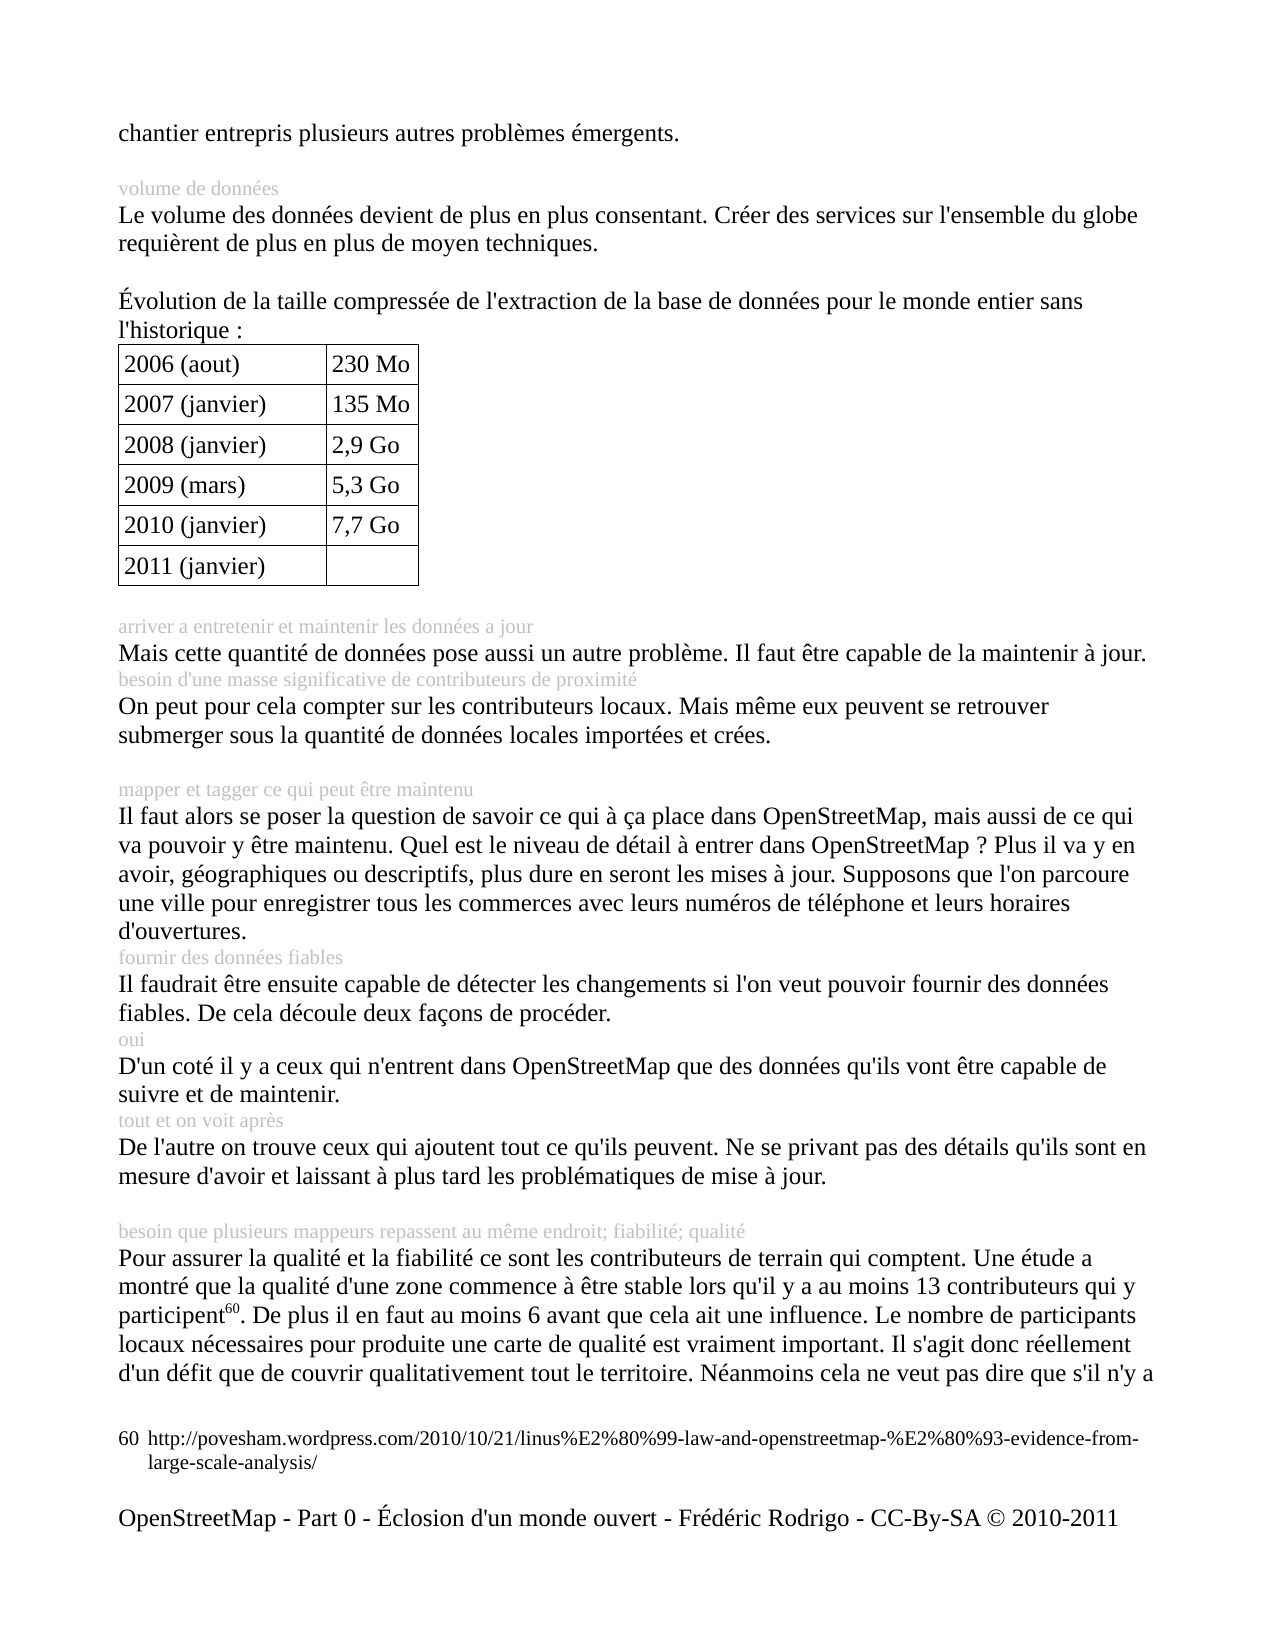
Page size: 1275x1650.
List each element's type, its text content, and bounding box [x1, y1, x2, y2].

table_cell 2007 (janvier) [119, 385, 326, 424]
table_cell 2009 (mars) [119, 465, 326, 505]
text mapper et tagger ce qui peut être maintenu [118, 777, 1157, 801]
table_cell 2010 (janvier) [119, 506, 326, 545]
table_cell 2011 (janvier) [119, 546, 326, 585]
text volume de données [118, 176, 1157, 200]
text tout et on voit après [118, 1108, 1157, 1132]
table_header 2006 (aout) [119, 345, 326, 384]
text arriver a entretenir et maintenir les données a jour [118, 614, 1157, 638]
table_header 230 Mo [327, 345, 418, 384]
table_cell 135 Mo [327, 385, 418, 424]
text Mais cette quantité de données pose aussi un autre problème. Il faut être capable de la maintenir à jour. [118, 638, 1157, 667]
text Le volume des données devient de plus en plus consentant. Créer des services sur l'ensemble du globe requièrent de plus en plus de moyen techniques. [118, 200, 1157, 257]
text Il faut alors se poser la question de savoir ce qui à ça place dans OpenStreetMap, mais aussi de ce qui va pouvoir y être maintenu. Quel est le niveau de détail à entrer dans OpenStreetMap ? Plus il va y en avoir, géographiques ou descriptifs, plus dure en seront les mises à jour. Supposons que l'on parcoure une ville pour enregistrer tous les commerces avec leurs numéros de téléphone et leurs horaires d'ouvertures. [118, 801, 1157, 945]
text chantier entrepris plusieurs autres problèmes émergents. [118, 118, 1157, 147]
text oui [118, 1027, 1157, 1051]
table_cell 2,9 Go [327, 425, 418, 464]
table_cell [327, 546, 418, 585]
table_cell 7,7 Go [327, 506, 418, 545]
text De l'autre on trouve ceux qui ajoutent tout ce qu'ils peuvent. Ne se privant pas des détails qu'ils sont en mesure d'avoir et laissant à plus tard les problématiques de mise à jour. [118, 1132, 1157, 1190]
text http://povesham.wordpress.com/2010/10/21/linus%E2%80%99-law-and-openstreetmap-%E2%80%93-evidence-from-large-scale-analysis/ [118, 1426, 1157, 1474]
table_cell 2008 (janvier) [119, 425, 326, 464]
text On peut pour cela compter sur les contributeurs locaux. Mais même eux peuvent se retrouver submerger sous la quantité de données locales importées et crées. [118, 691, 1157, 748]
text besoin que plusieurs mappeurs repassent au même endroit; fiabilité; qualité [118, 1218, 1157, 1243]
table_cell 5,3 Go [327, 465, 418, 505]
text besoin d'une masse significative de contributeurs de proximité [118, 667, 1157, 691]
text Évolution de la taille compressée de l'extraction de la base de données pour le monde entier sans l'historique : [118, 286, 1157, 343]
text fournir des données fiables [118, 945, 1157, 969]
text Pour assurer la qualité et la fiabilité ce sont les contributeurs de terrain qui comptent. Une étude a montré que la qualité d'une zone commence à être stable lors qu'il y a au moins 13 contributeurs qui y participent. De plus il en faut au moins 6 avant que cela ait une influence. Le nombre de participants locaux nécessaires pour produite une carte de qualité est vraiment important. Il s'agit donc réellement d'un défit que de couvrir qualitativement tout le territoire. Néanmoins cela ne veut pas dire que s'il n'y a [118, 1243, 1157, 1386]
text Il faudrait être ensuite capable de détecter les changements si l'on veut pouvoir fournir des données fiables. De cela découle deux façons de procéder. [118, 969, 1157, 1027]
text D'un coté il y a ceux qui n'entrent dans OpenStreetMap que des données qu'ils vont être capable de suivre et de maintenir. [118, 1051, 1157, 1108]
